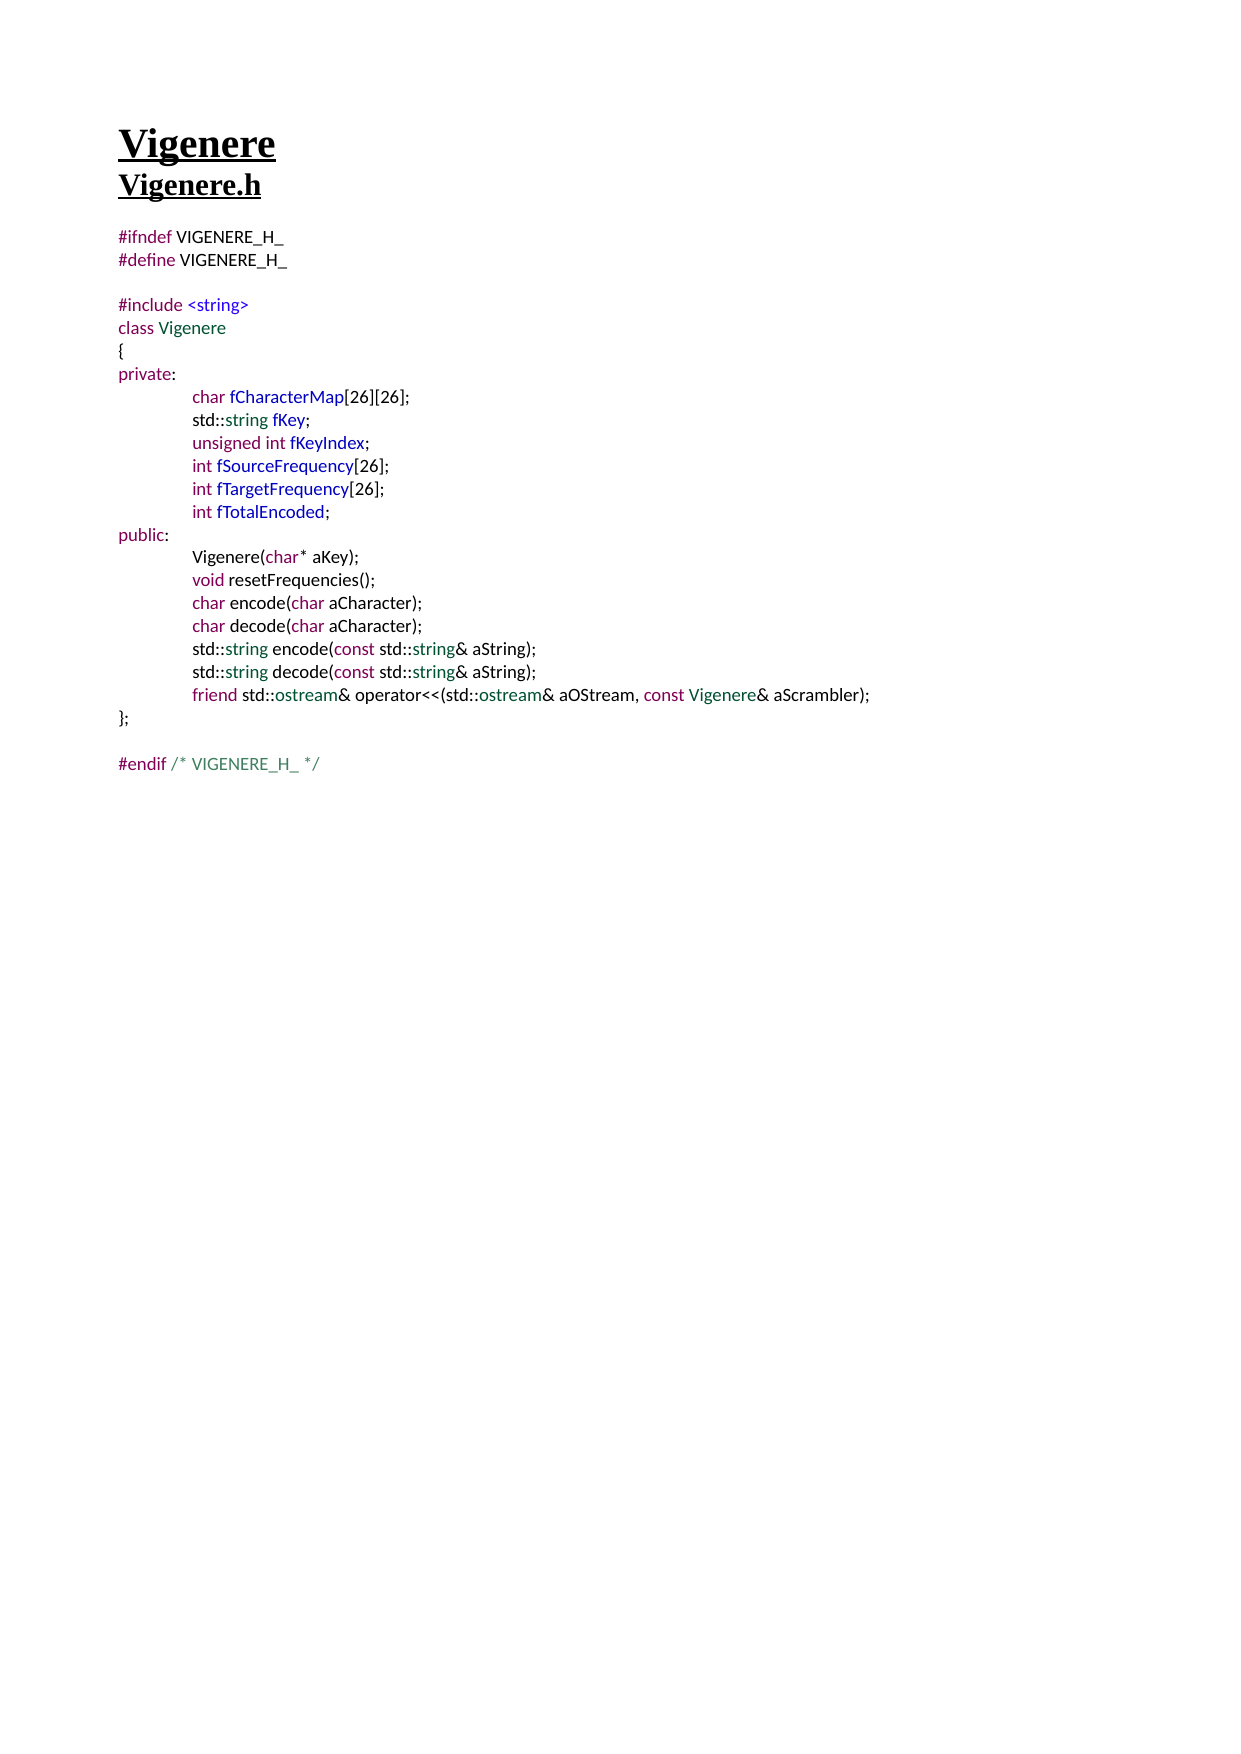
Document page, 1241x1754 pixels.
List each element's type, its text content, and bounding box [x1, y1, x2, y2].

text int fTotalEncoded; [118, 500, 1122, 523]
text char encode(char aCharacter); [118, 592, 1122, 614]
text std::string decode(const std::string& aString); [118, 660, 1122, 683]
text char decode(char aCharacter); [118, 614, 1122, 637]
text std::string encode(const std::string& aString); [118, 637, 1122, 660]
text unsigned int fKeyIndex; [118, 431, 1122, 454]
text private: [118, 362, 1122, 385]
text #include <string> [118, 294, 1122, 317]
text Vigenere [118, 118, 1122, 166]
text }; [118, 706, 1122, 729]
text #endif /* VIGENERE_H_ */ [118, 752, 1122, 775]
text void resetFrequencies(); [118, 569, 1122, 592]
text public: [118, 523, 1122, 546]
text std::string fKey; [118, 408, 1122, 431]
text { [118, 339, 1122, 362]
text #define VIGENERE_H_ [118, 248, 1122, 271]
text friend std::ostream& operator<<(std::ostream& aOStream, const Vigenere& aScrambler); [118, 683, 1122, 706]
text int fSourceFrequency[26]; [118, 454, 1122, 477]
text Vigenere.h [118, 166, 1122, 202]
text char fCharacterMap[26][26]; [118, 385, 1122, 408]
text int fTargetFrequency[26]; [118, 477, 1122, 500]
text class Vigenere [118, 317, 1122, 339]
text #ifndef VIGENERE_H_ [118, 225, 1122, 248]
text Vigenere(char* aKey); [118, 546, 1122, 569]
